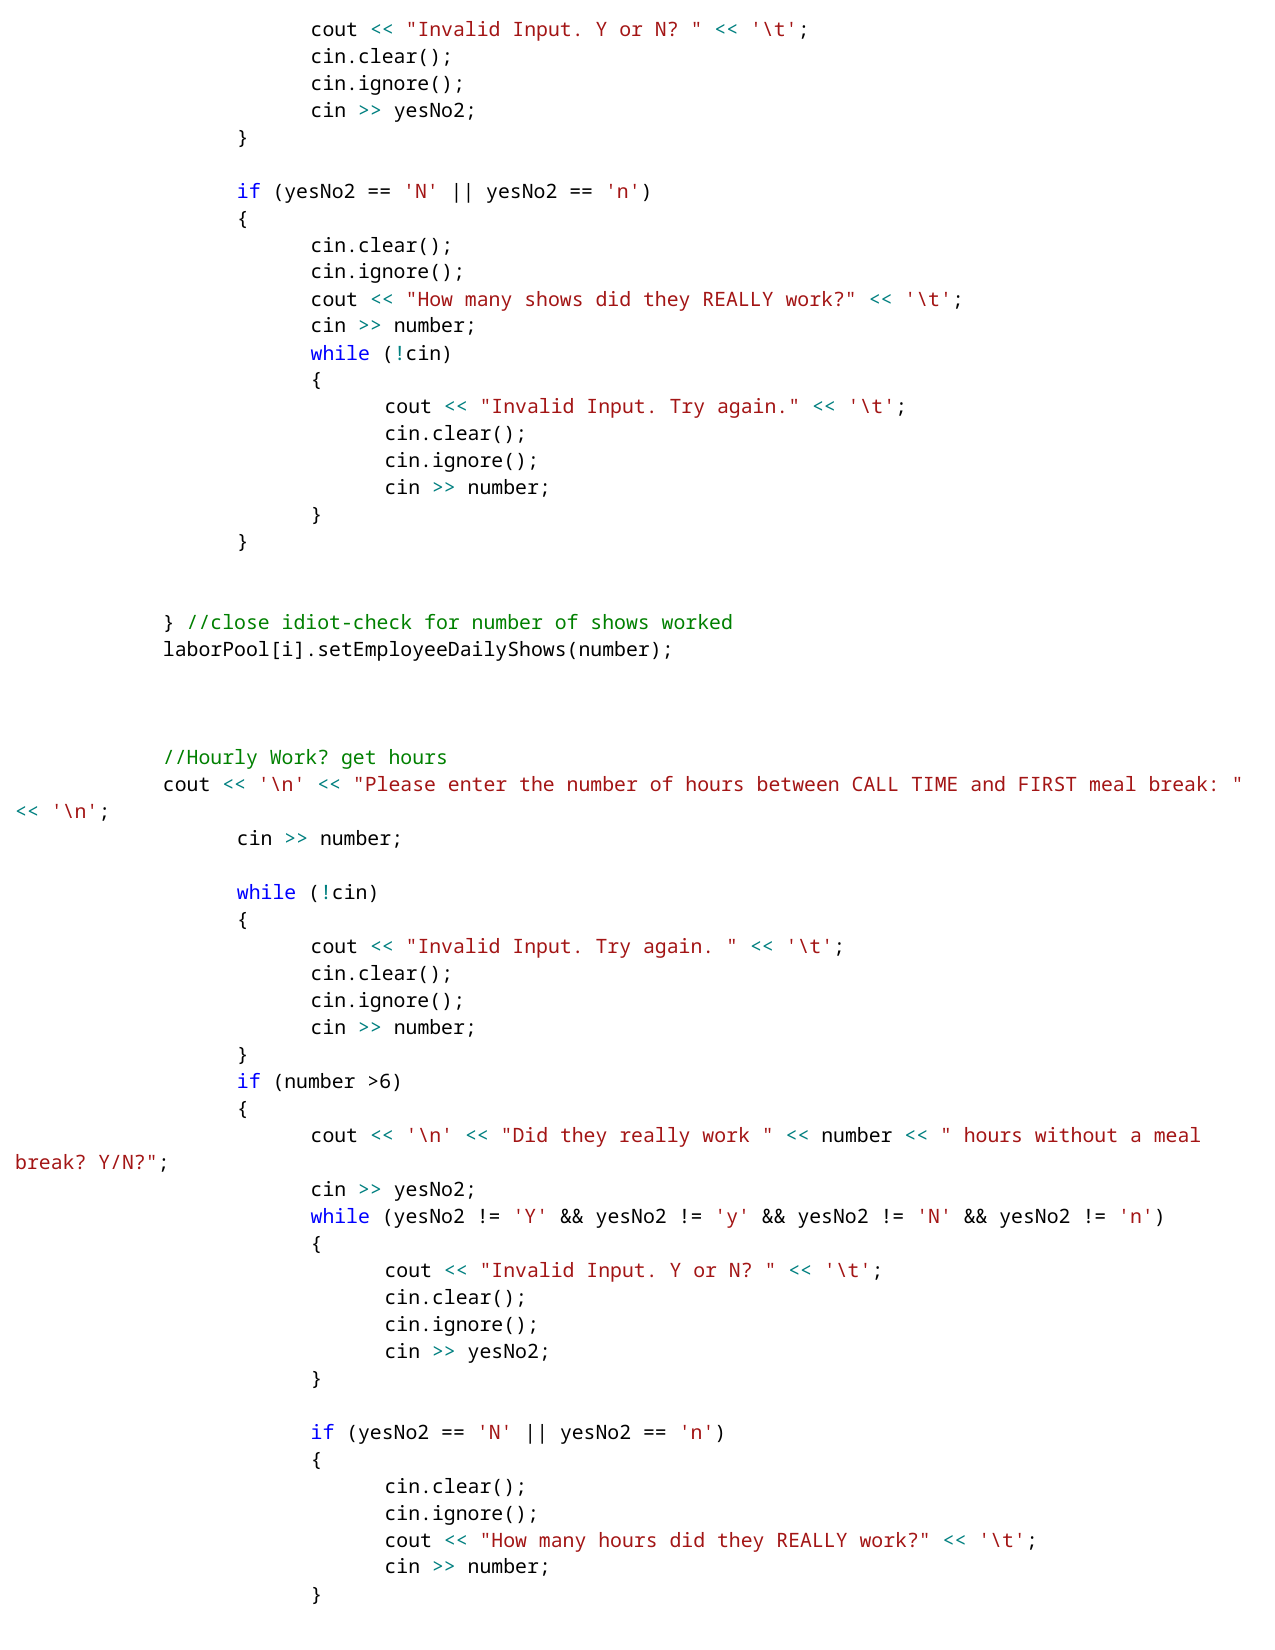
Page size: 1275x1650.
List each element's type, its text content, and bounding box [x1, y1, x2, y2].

text cin.ignore(); [15, 986, 1260, 1013]
text cin >> yesNo2; [15, 1175, 1260, 1202]
text cin >> number; [15, 824, 1260, 851]
text if (yesNo2 == 'N' || yesNo2 == 'n') [15, 1418, 1260, 1445]
text if (number >6) [15, 1067, 1260, 1094]
text cin >> number; [15, 312, 1260, 339]
text cin >> yesNo2; [15, 96, 1260, 123]
text cin.ignore(); [15, 69, 1260, 96]
text } [15, 1040, 1260, 1067]
text if (yesNo2 == 'N' || yesNo2 == 'n') [15, 177, 1260, 204]
text while (yesNo2 != 'Y' && yesNo2 != 'y' && yesNo2 != 'N' && yesNo2 != 'n') [15, 1202, 1260, 1229]
text //Hourly Work? get hours [15, 743, 1260, 770]
text } [15, 123, 1260, 150]
text cout << "How many hours did they REALLY work?" << '\t'; [15, 1526, 1260, 1553]
text cin.clear(); [15, 959, 1260, 986]
text } [15, 528, 1260, 554]
text } //close idiot-check for number of shows worked [15, 608, 1260, 636]
text cout << '\n' << "Please enter the number of hours between CALL TIME and FIRST meal break: " << '\n'; [15, 770, 1260, 824]
text { [15, 1094, 1260, 1121]
text } [15, 501, 1260, 528]
text cin >> number; [15, 1013, 1260, 1040]
text } [15, 1580, 1260, 1607]
text cout << "How many shows did they REALLY work?" << '\t'; [15, 285, 1260, 312]
text cout << "Invalid Input. Y or N? " << '\t'; [15, 1256, 1260, 1283]
text cin.clear(); [15, 42, 1260, 69]
text cout << "Invalid Input. Y or N? " << '\t'; [15, 15, 1260, 42]
text { [15, 366, 1260, 393]
text cin.clear(); [15, 231, 1260, 258]
text { [15, 204, 1260, 231]
text cin.ignore(); [15, 447, 1260, 474]
text cin.clear(); [15, 1472, 1260, 1499]
text } [15, 1364, 1260, 1391]
text cin >> yesNo2; [15, 1337, 1260, 1364]
text while (!cin) [15, 878, 1260, 905]
text cout << '\n' << "Did they really work " << number << " hours without a meal break? Y/N?"; [15, 1121, 1260, 1175]
text cout << "Invalid Input. Try again. " << '\t'; [15, 932, 1260, 959]
text laborPool[i].setEmployeeDailyShows(number); [15, 636, 1260, 662]
text cout << "Invalid Input. Try again." << '\t'; [15, 393, 1260, 420]
text { [15, 1445, 1260, 1472]
text cin >> number; [15, 1553, 1260, 1580]
text cin.ignore(); [15, 1499, 1260, 1526]
text cin >> number; [15, 474, 1260, 501]
text cin.ignore(); [15, 258, 1260, 285]
text cin.clear(); [15, 1283, 1260, 1310]
text { [15, 905, 1260, 932]
text while (!cin) [15, 339, 1260, 366]
text cin.ignore(); [15, 1310, 1260, 1337]
text cin.clear(); [15, 420, 1260, 447]
text { [15, 1229, 1260, 1256]
